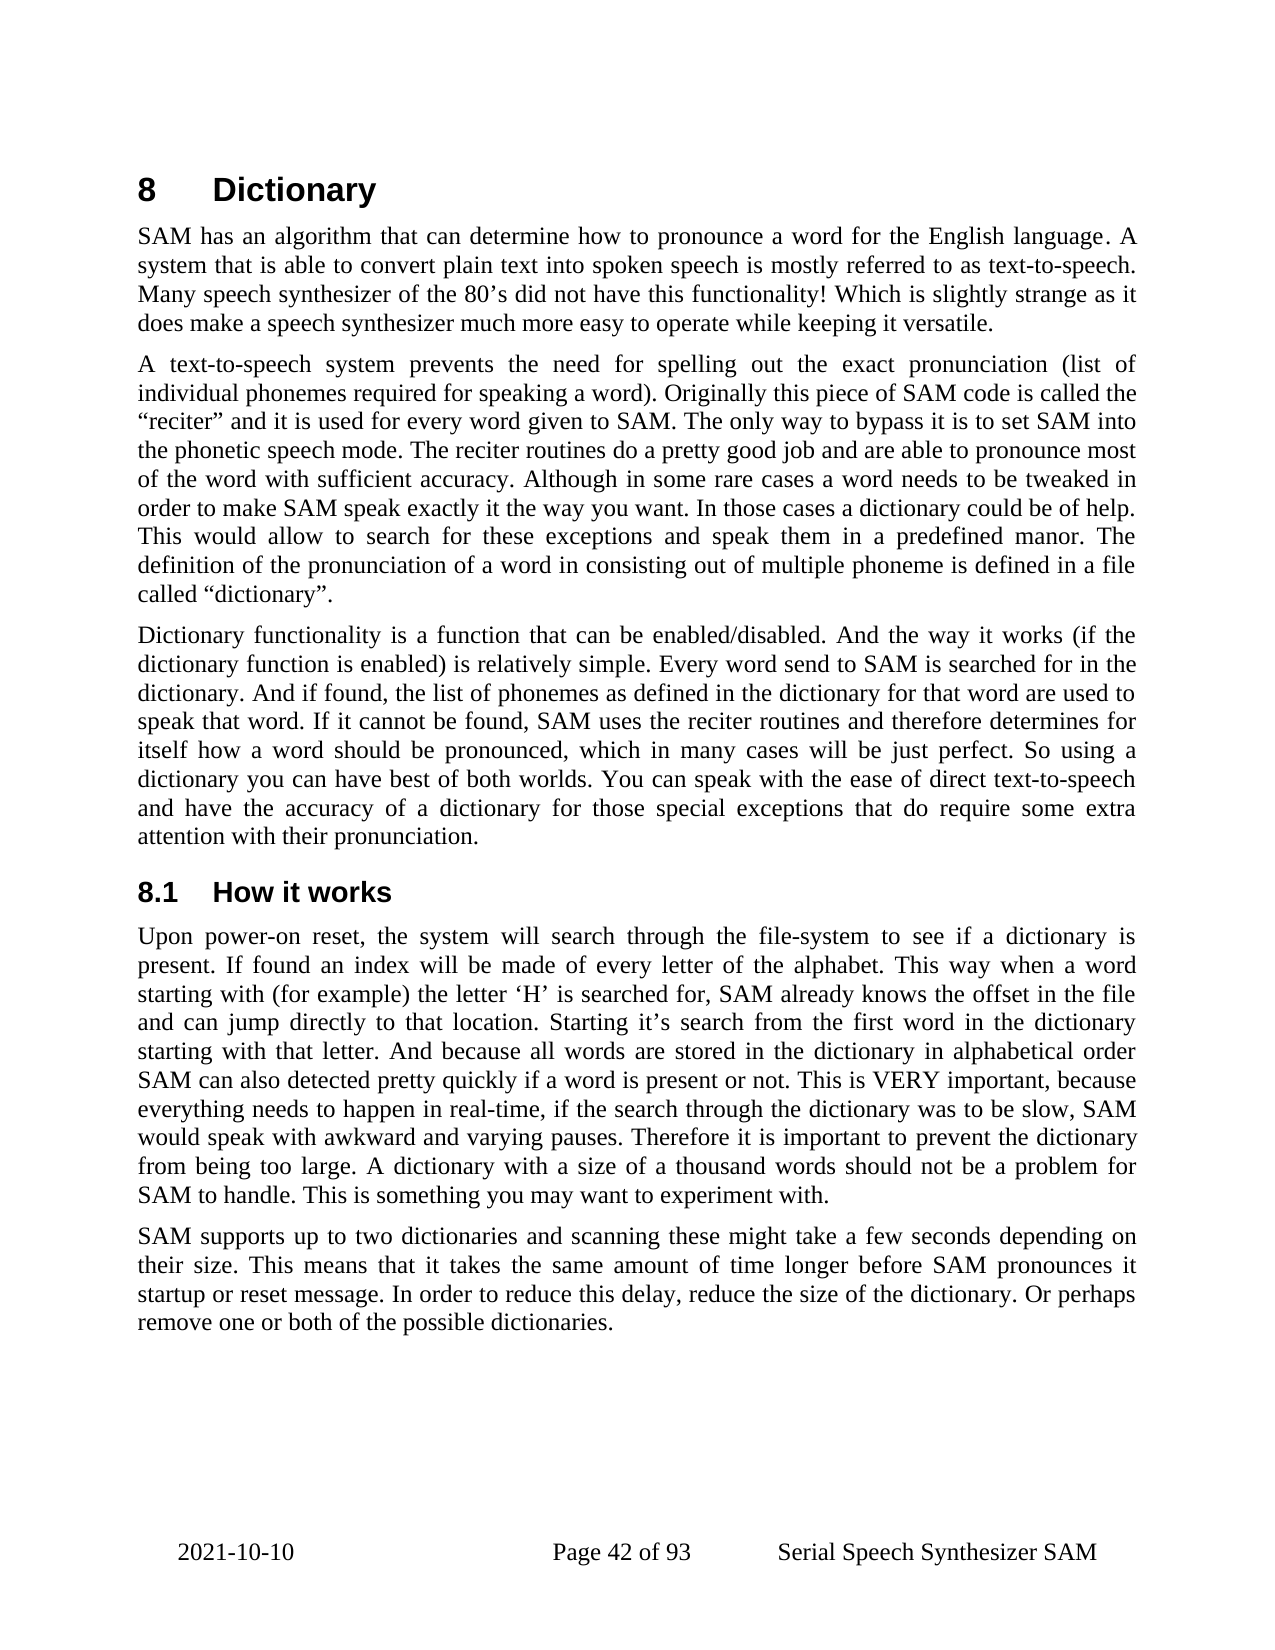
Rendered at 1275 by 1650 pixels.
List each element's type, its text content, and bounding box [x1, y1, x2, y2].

subtitle How it works [137, 875, 1138, 909]
text SAM has an algorithm that can determine how to pronounce a word for the English language. A system that is able to convert plain text into spoken speech is mostly referred to as text-to-speech. Many speech synthesizer of the 80’s did not have this functionality! Which is slightly strange as it does make a speech synthesizer much more easy to operate while keeping it versatile. [137, 221, 1138, 336]
text Dictionary functionality is a function that can be enabled/disabled. And the way it works (if the dictionary function is enabled) is relatively simple. Every word send to SAM is searched for in the dictionary. And if found, the list of phonemes as defined in the dictionary for that word are used to speak that word. If it cannot be found, SAM uses the reciter routines and therefore determines for itself how a word should be pronounced, which in many cases will be just perfect. So using a dictionary you can have best of both worlds. You can speak with the ease of direct text-to-speech and have the accuracy of a dictionary for those special exceptions that do require some extra attention with their pronunciation. [137, 620, 1138, 850]
subtitle Dictionary [137, 170, 1138, 209]
text SAM supports up to two dictionaries and scanning these might take a few seconds depending on their size. This means that it takes the same amount of time longer before SAM pronounces it startup or reset message. In order to reduce this delay, reduce the size of the dictionary. Or perhaps remove one or both of the possible dictionaries. [137, 1221, 1138, 1336]
text A text-to-speech system prevents the need for spelling out the exact pronunciation (list of individual phonemes required for speaking a word). Originally this piece of SAM code is called the “reciter” and it is used for every word given to SAM. The only way to bypass it is to set SAM into the phonetic speech mode. The reciter routines do a pretty good job and are able to pronounce most of the word with sufficient accuracy. Although in some rare cases a word needs to be tweaked in order to make SAM speak exactly it the way you want. In those cases a dictionary could be of help. This would allow to search for these exceptions and speak them in a predefined manor. The definition of the pronunciation of a word in consisting out of multiple phoneme is defined in a file called “dictionary”. [137, 349, 1138, 608]
text Upon power-on reset, the system will search through the file-system to see if a dictionary is present. If found an index will be made of every letter of the alphabet. This way when a word starting with (for example) the letter ‘H’ is searched for, SAM already knows the offset in the file and can jump directly to that location. Starting it’s search from the first word in the dictionary starting with that letter. And because all words are stored in the dictionary in alphabetical order SAM can also detected pretty quickly if a word is present or not. This is VERY important, because everything needs to happen in real-time, if the search through the dictionary was to be slow, SAM would speak with awkward and varying pauses. Therefore it is important to prevent the dictionary from being too large. A dictionary with a size of a thousand words should not be a problem for SAM to handle. This is something you may want to experiment with. [137, 921, 1138, 1209]
